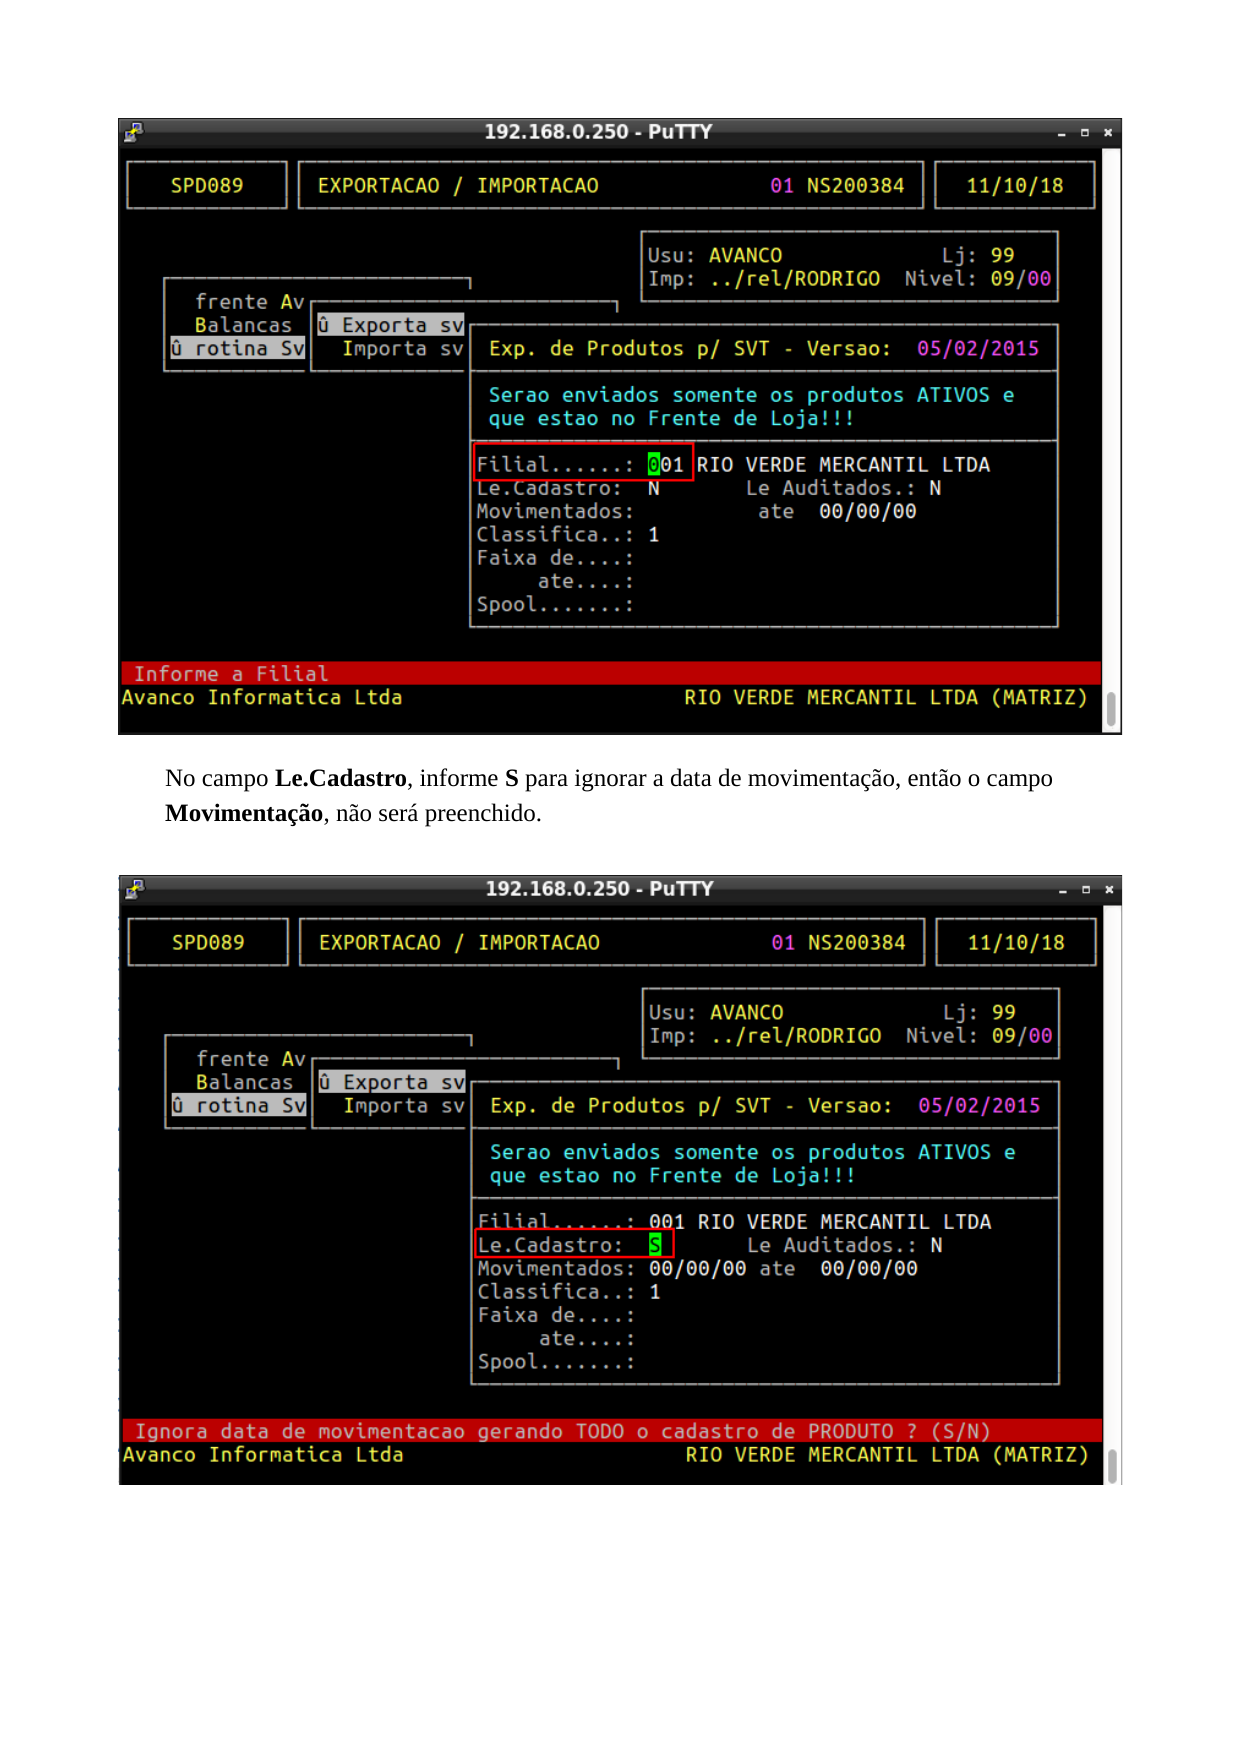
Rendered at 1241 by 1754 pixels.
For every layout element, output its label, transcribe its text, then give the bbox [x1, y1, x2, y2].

text No campo Le.Cadastro, informe S para ignorar a data de movimentação, então o campo Movimentação, não será preenchido. [165, 763, 1122, 826]
picture [118, 118, 1123, 735]
picture [118, 875, 1123, 1485]
